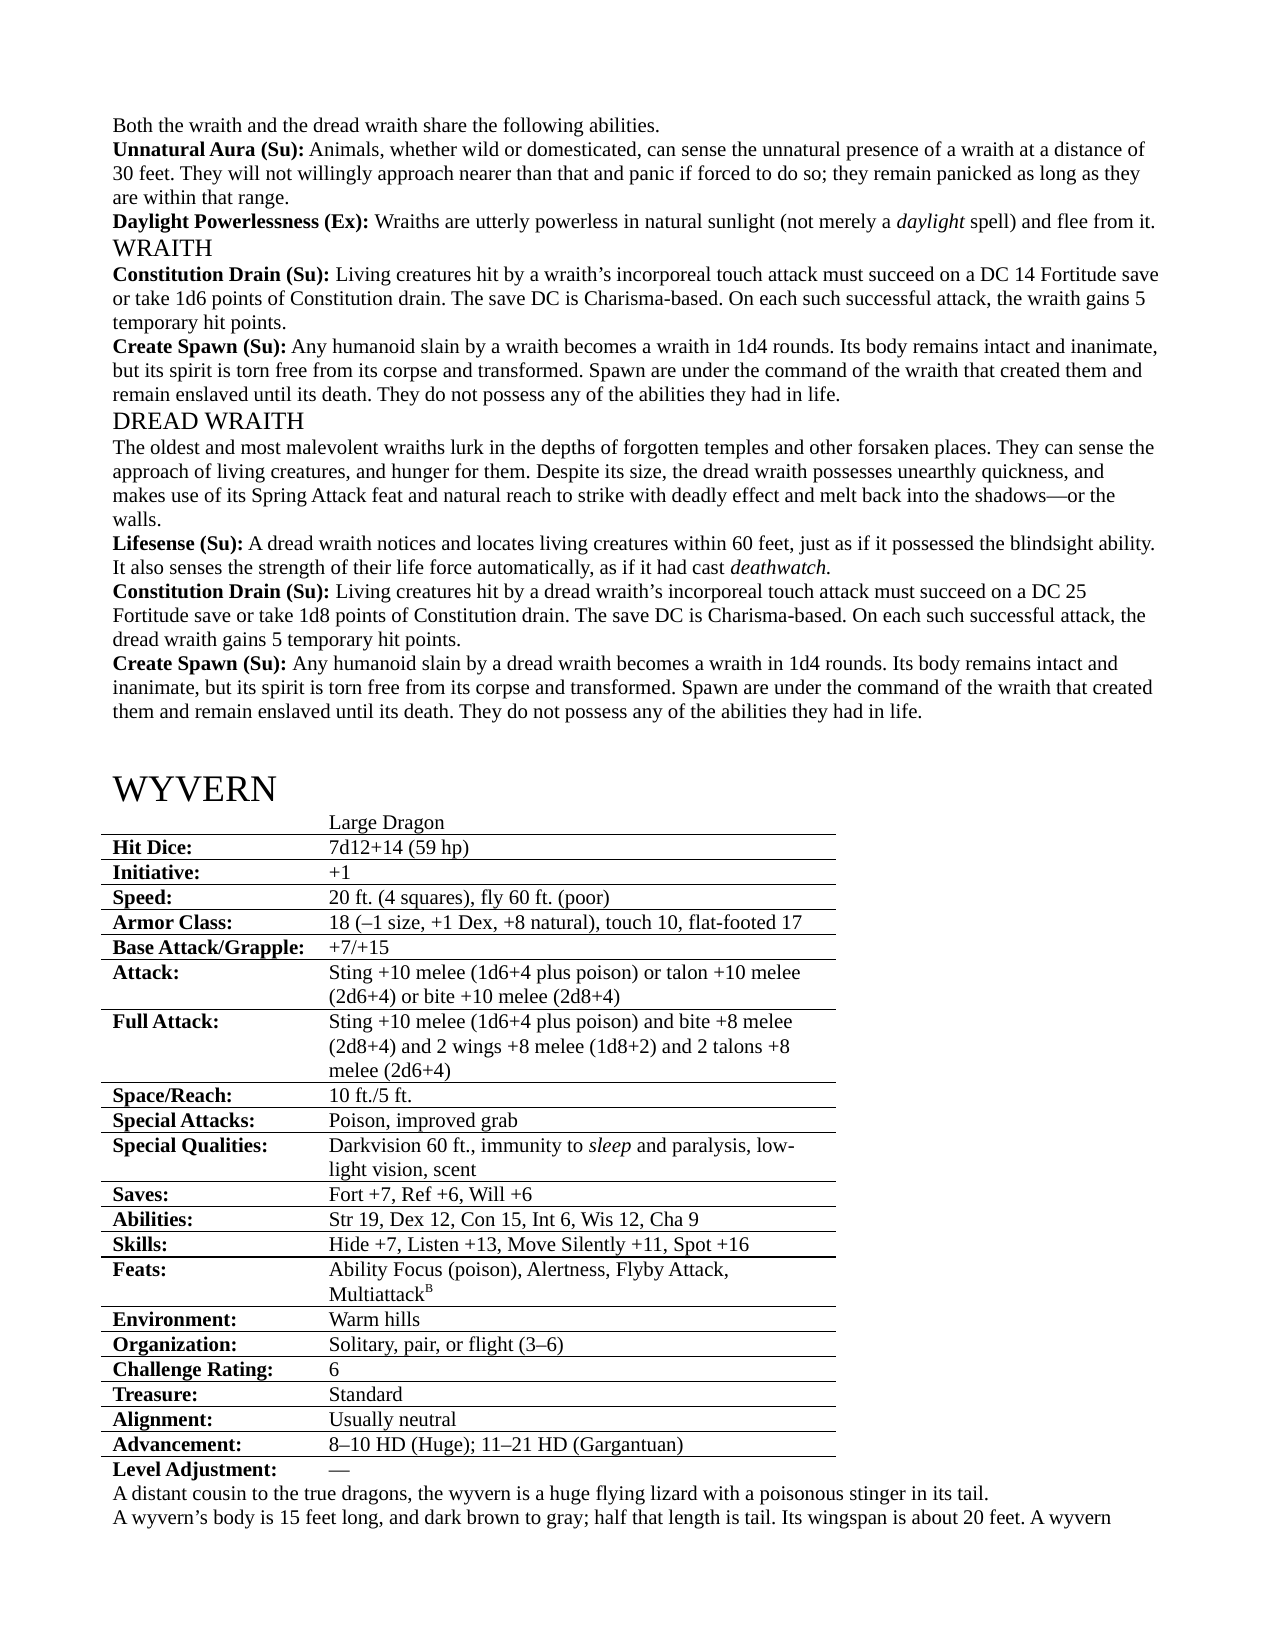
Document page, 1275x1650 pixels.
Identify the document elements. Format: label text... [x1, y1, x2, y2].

text Constitution Drain (Su): Living creatures hit by a wraith’s incorporeal touch attack must succeed on a DC 14 Fortitude save or take 1d6 points of Constitution drain. The save DC is Charisma-based. On each such successful attack, the wraith gains 5 temporary hit points. [112, 262, 1162, 334]
table_cell Organization: [101, 1332, 317, 1356]
table_cell Ability Focus (poison), Alertness, Flyby Attack, MultiattackB [318, 1258, 836, 1306]
table_cell Skills: [101, 1232, 317, 1256]
table_cell 6 [318, 1357, 836, 1381]
table_cell Poison, improved grab [318, 1108, 836, 1132]
text Create Spawn (Su): Any humanoid slain by a wraith becomes a wraith in 1d4 rounds. Its body remains intact and inanimate, but its spirit is torn free from its corpse and transformed. Spawn are under the command of the wraith that created them and remain enslaved until its death. They do not possess any of the abilities they had in life. [112, 334, 1162, 406]
table_cell Hit Dice: [101, 835, 317, 859]
table_cell Space/Reach: [101, 1083, 317, 1107]
table_cell Warm hills [318, 1307, 836, 1331]
table_header [101, 810, 317, 834]
table_cell Speed: [101, 885, 317, 909]
table_cell 8–10 HD (Huge); 11–21 HD (Gargantuan) [318, 1432, 836, 1456]
text Unnatural Aura (Su): Animals, whether wild or domesticated, can sense the unnatural presence of a wraith at a distance of 30 feet. They will not willingly approach nearer than that and panic if forced to do so; they remain panicked as long as they are within that range. [112, 137, 1162, 209]
text WRAITH [112, 233, 1162, 262]
table_cell Level Adjustment: [101, 1457, 317, 1481]
text Constitution Drain (Su): Living creatures hit by a dread wraith’s incorporeal touch attack must succeed on a DC 25 Fortitude save or take 1d8 points of Constitution drain. The save DC is Charisma-based. On each such successful attack, the dread wraith gains 5 temporary hit points. [112, 579, 1162, 651]
table_cell Initiative: [101, 860, 317, 884]
table_cell Special Attacks: [101, 1108, 317, 1132]
table_cell Fort +7, Ref +6, Will +6 [318, 1182, 836, 1206]
table_cell Environment: [101, 1307, 317, 1331]
text Both the wraith and the dread wraith share the following abilities. [112, 112, 1162, 137]
text The oldest and most malevolent wraiths lurk in the depths of forgotten temples and other forsaken places. They can sense the approach of living creatures, and hunger for them. Despite its size, the dread wraith possesses unearthly quickness, and makes use of its Spring Attack feat and natural reach to strike with deadly effect and melt back into the shadows—or the walls. [112, 435, 1162, 531]
table_cell 10 ft./5 ft. [318, 1083, 836, 1107]
table_cell 20 ft. (4 squares), fly 60 ft. (poor) [318, 885, 836, 909]
table_cell Sting +10 melee (1d6+4 plus poison) and bite +8 melee (2d8+4) and 2 wings +8 melee (1d8+2) and 2 talons +8 melee (2d6+4) [318, 1010, 836, 1082]
table_cell Abilities: [101, 1207, 317, 1231]
text A distant cousin to the true dragons, the wyvern is a huge flying lizard with a poisonous stinger in its tail. [112, 1481, 1162, 1505]
text A wyvern’s body is 15 feet long, and dark brown to gray; half that length is tail. Its wingspan is about 20 feet. A wyvern [112, 1505, 1162, 1529]
table_cell Saves: [101, 1182, 317, 1206]
table_cell Alignment: [101, 1407, 317, 1431]
table_cell Treasure: [101, 1382, 317, 1406]
table_cell 7d12+14 (59 hp) [318, 835, 836, 859]
text Daylight Powerlessness (Ex): Wraiths are utterly powerless in natural sunlight (not merely a daylight spell) and flee from it. [112, 209, 1162, 233]
table_cell Attack: [101, 960, 317, 1008]
table_cell Special Qualities: [101, 1133, 317, 1181]
table_cell Hide +7, Listen +13, Move Silently +11, Spot +16 [318, 1232, 836, 1256]
table_cell Solitary, pair, or flight (3–6) [318, 1332, 836, 1356]
table_cell Standard [318, 1382, 836, 1406]
table_cell 18 (–1 size, +1 Dex, +8 natural), touch 10, flat-footed 17 [318, 910, 836, 934]
text Lifesense (Su): A dread wraith notices and locates living creatures within 60 feet, just as if it possessed the blindsight ability. It also senses the strength of their life force automatically, as if it had cast deathwatch. [112, 531, 1162, 579]
table_cell Str 19, Dex 12, Con 15, Int 6, Wis 12, Cha 9 [318, 1207, 836, 1231]
table_cell Usually neutral [318, 1407, 836, 1431]
table_cell Darkvision 60 ft., immunity to sleep and paralysis, low-light vision, scent [318, 1133, 836, 1181]
table_cell +7/+15 [318, 935, 836, 959]
table_cell Full Attack: [101, 1010, 317, 1082]
table_cell Advancement: [101, 1432, 317, 1456]
text WYVERN [112, 767, 1162, 810]
table_cell Base Attack/Grapple: [101, 935, 317, 959]
table_cell Sting +10 melee (1d6+4 plus poison) or talon +10 melee (2d6+4) or bite +10 melee (2d8+4) [318, 960, 836, 1008]
table_header Large Dragon [318, 810, 836, 834]
table_cell Feats: [101, 1258, 317, 1306]
table_cell Challenge Rating: [101, 1357, 317, 1381]
table_cell Armor Class: [101, 910, 317, 934]
table_cell +1 [318, 860, 836, 884]
text Create Spawn (Su): Any humanoid slain by a dread wraith becomes a wraith in 1d4 rounds. Its body remains intact and inanimate, but its spirit is torn free from its corpse and transformed. Spawn are under the command of the wraith that created them and remain enslaved until its death. They do not possess any of the abilities they had in life. [112, 651, 1162, 723]
text DREAD WRAITH [112, 406, 1162, 435]
table_cell — [318, 1457, 836, 1481]
